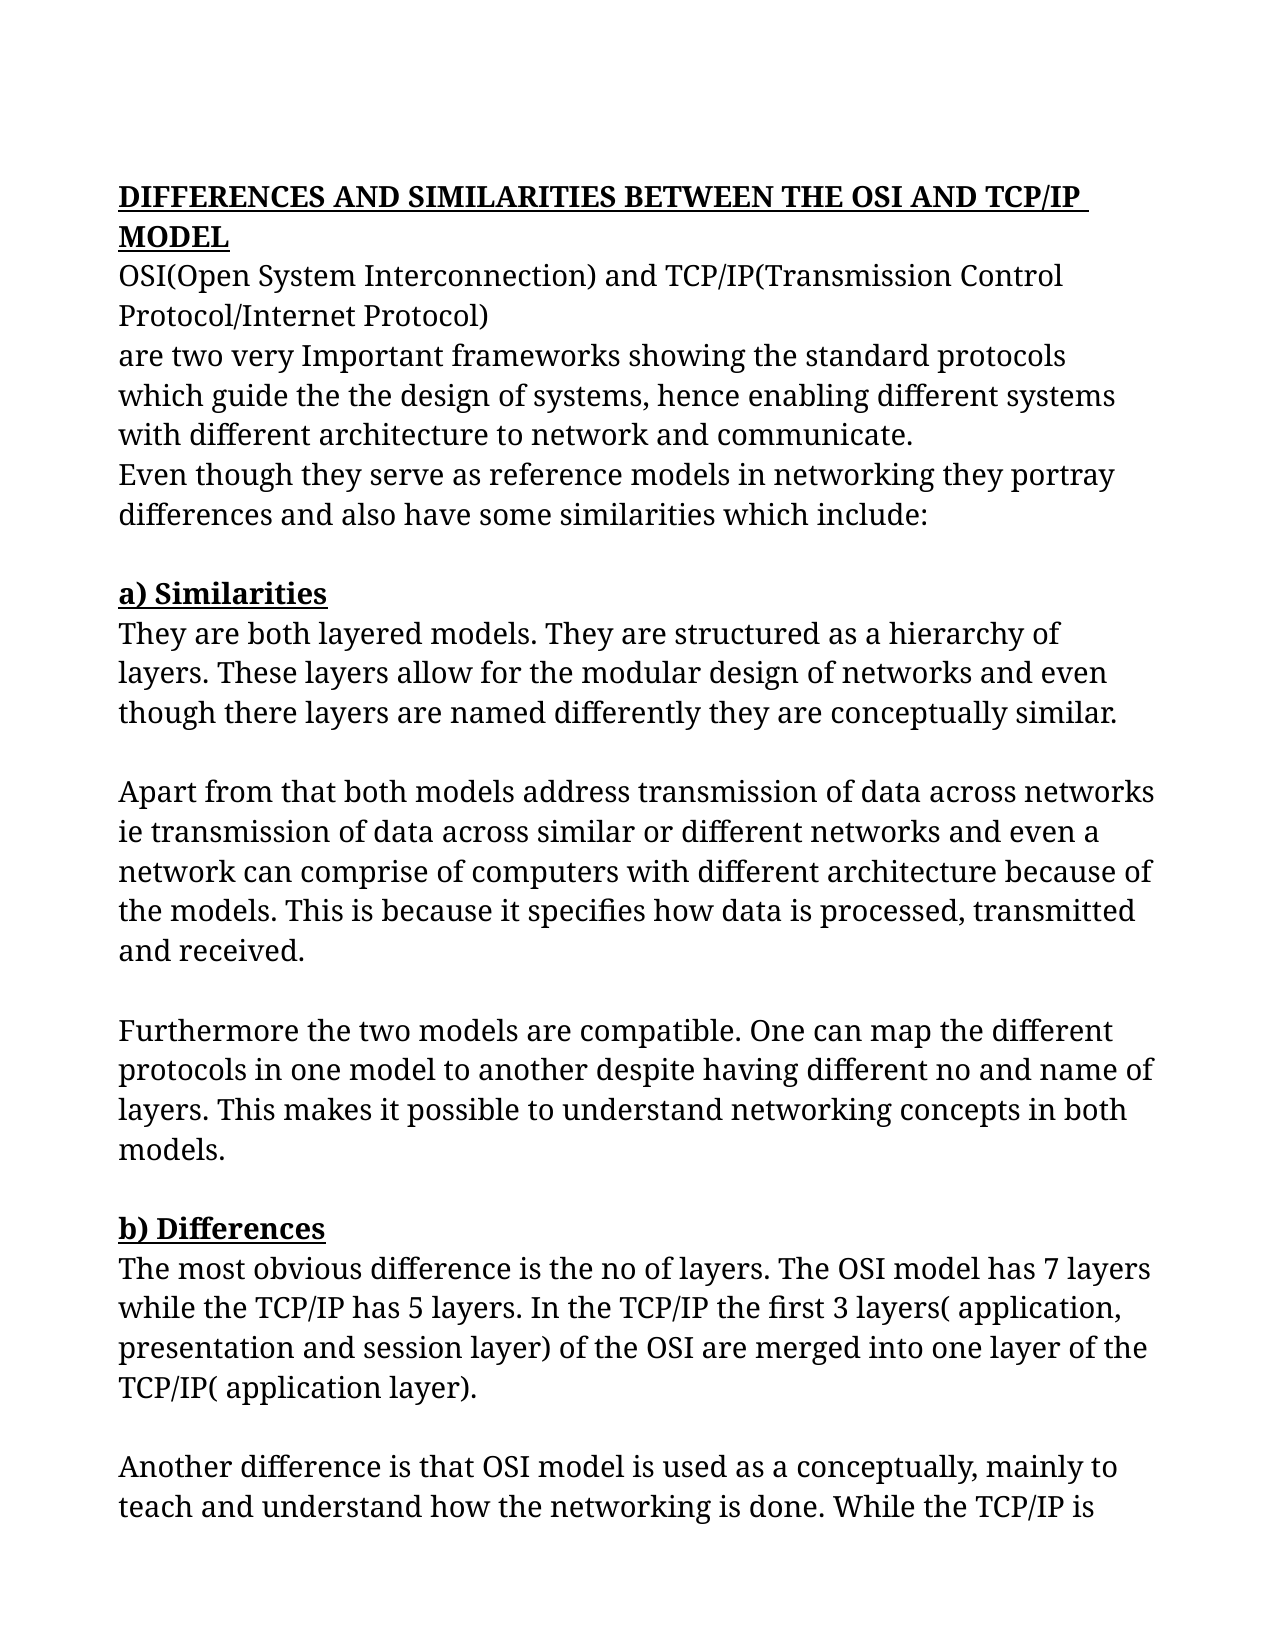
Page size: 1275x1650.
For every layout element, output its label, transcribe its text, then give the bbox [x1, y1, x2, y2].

text DIFFERENCES AND SIMILARITIES BETWEEN THE OSI AND TCP/IP MODEL [118, 176, 1157, 256]
text are two very Important frameworks showing the standard protocols which guide the the design of systems, hence enabling different systems with different architecture to network and communicate. [118, 335, 1157, 454]
text Another difference is that OSI model is used as a conceptually, mainly to teach and understand how the networking is done. While the TCP/IP is [118, 1446, 1157, 1526]
text Apart from that both models address transmission of data across networks ie transmission of data across similar or different networks and even a network can comprise of computers with different architecture because of the models. This is because it specifies how data is processed, transmitted and received. [118, 772, 1157, 970]
text b) Differences [118, 1208, 1157, 1248]
text Furthermore the two models are compatible. One can map the different protocols in one model to another despite having different no and name of layers. This makes it possible to understand networking concepts in both models. [118, 1010, 1157, 1168]
text Even though they serve as reference models in networking they portray differences and also have some similarities which include: [118, 454, 1157, 533]
text a) Similarities [118, 573, 1157, 613]
text The most obvious difference is the no of layers. The OSI model has 7 layers while the TCP/IP has 5 layers. In the TCP/IP the first 3 layers( application, presentation and session layer) of the OSI are merged into one layer of the TCP/IP( application layer). [118, 1248, 1157, 1407]
text They are both layered models. They are structured as a hierarchy of layers. These layers allow for the modular design of networks and even though there layers are named differently they are conceptually similar. [118, 613, 1157, 732]
text OSI(Open System Interconnection) and TCP/IP(Transmission Control Protocol/Internet Protocol) [118, 256, 1157, 335]
